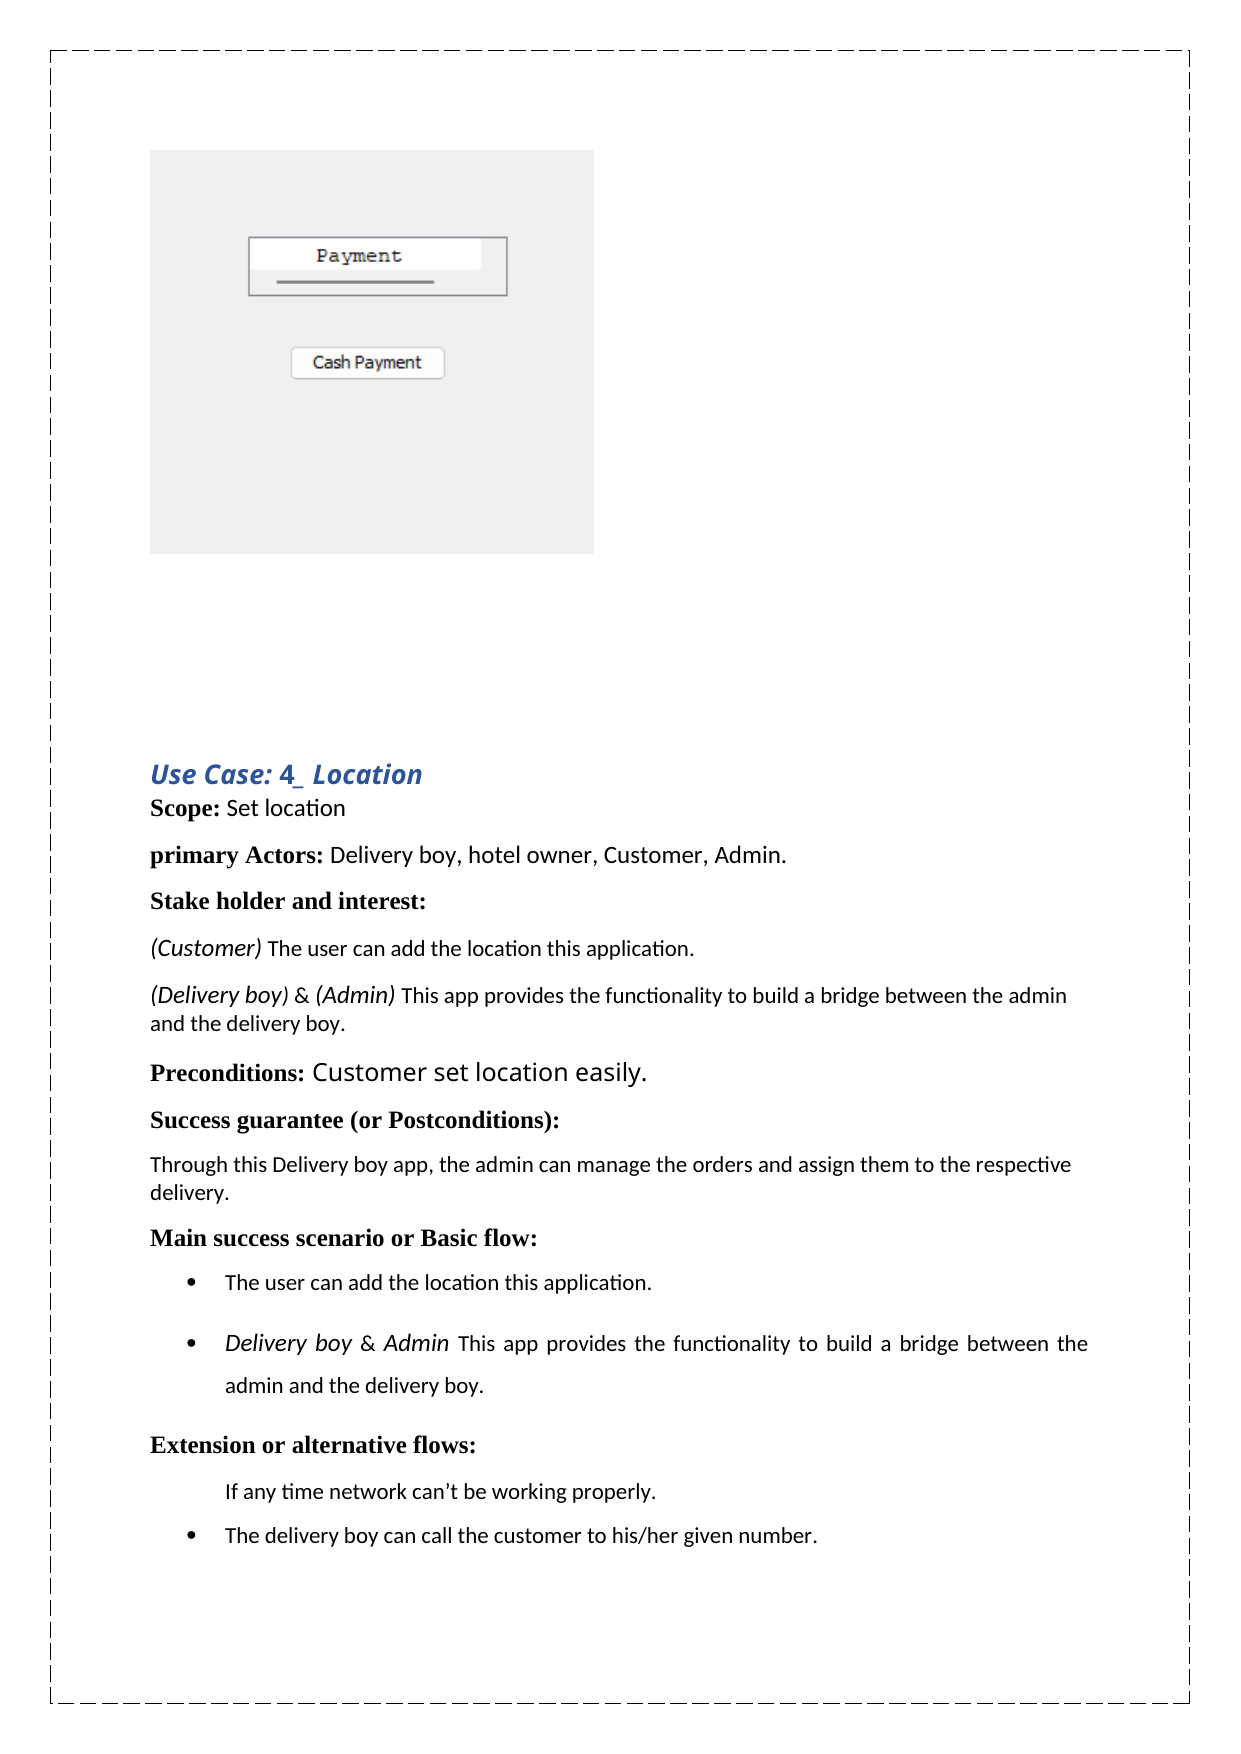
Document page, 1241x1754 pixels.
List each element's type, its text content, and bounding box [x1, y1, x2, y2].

text If any time network can’t be working properly. [150, 1476, 1090, 1505]
list The delivery boy can call the customer to his/her given number. [187, 1521, 1090, 1549]
text Stake holder and interest: [150, 886, 1090, 915]
text (Customer) The user can add the location this application. [150, 932, 1090, 962]
list Delivery boy & Admin This app provides the functionality to build a bridge between the admin and the delivery boy. [187, 1327, 1090, 1400]
text Through this Delivery boy app, the admin can manage the orders and assign them to the respective delivery. [150, 1150, 1090, 1206]
text primary Actors: Delivery boy, hotel owner, Customer, Admin. [150, 839, 1090, 870]
text Main success scenario or Basic flow: [150, 1223, 1090, 1252]
subtitle Use Case: 4_ Location [150, 755, 1090, 792]
list The user can add the location this application. [187, 1268, 1090, 1297]
text (Delivery boy) & (Admin) This app provides the functionality to build a bridge between the admin and the delivery boy. [150, 979, 1090, 1038]
text Success guarantee (or Postconditions): [150, 1105, 1090, 1134]
text Scope: Set location [150, 792, 1090, 823]
text Preconditions: Customer set location easily. [150, 1054, 1090, 1088]
text Extension or alternative flows: [150, 1430, 1090, 1459]
